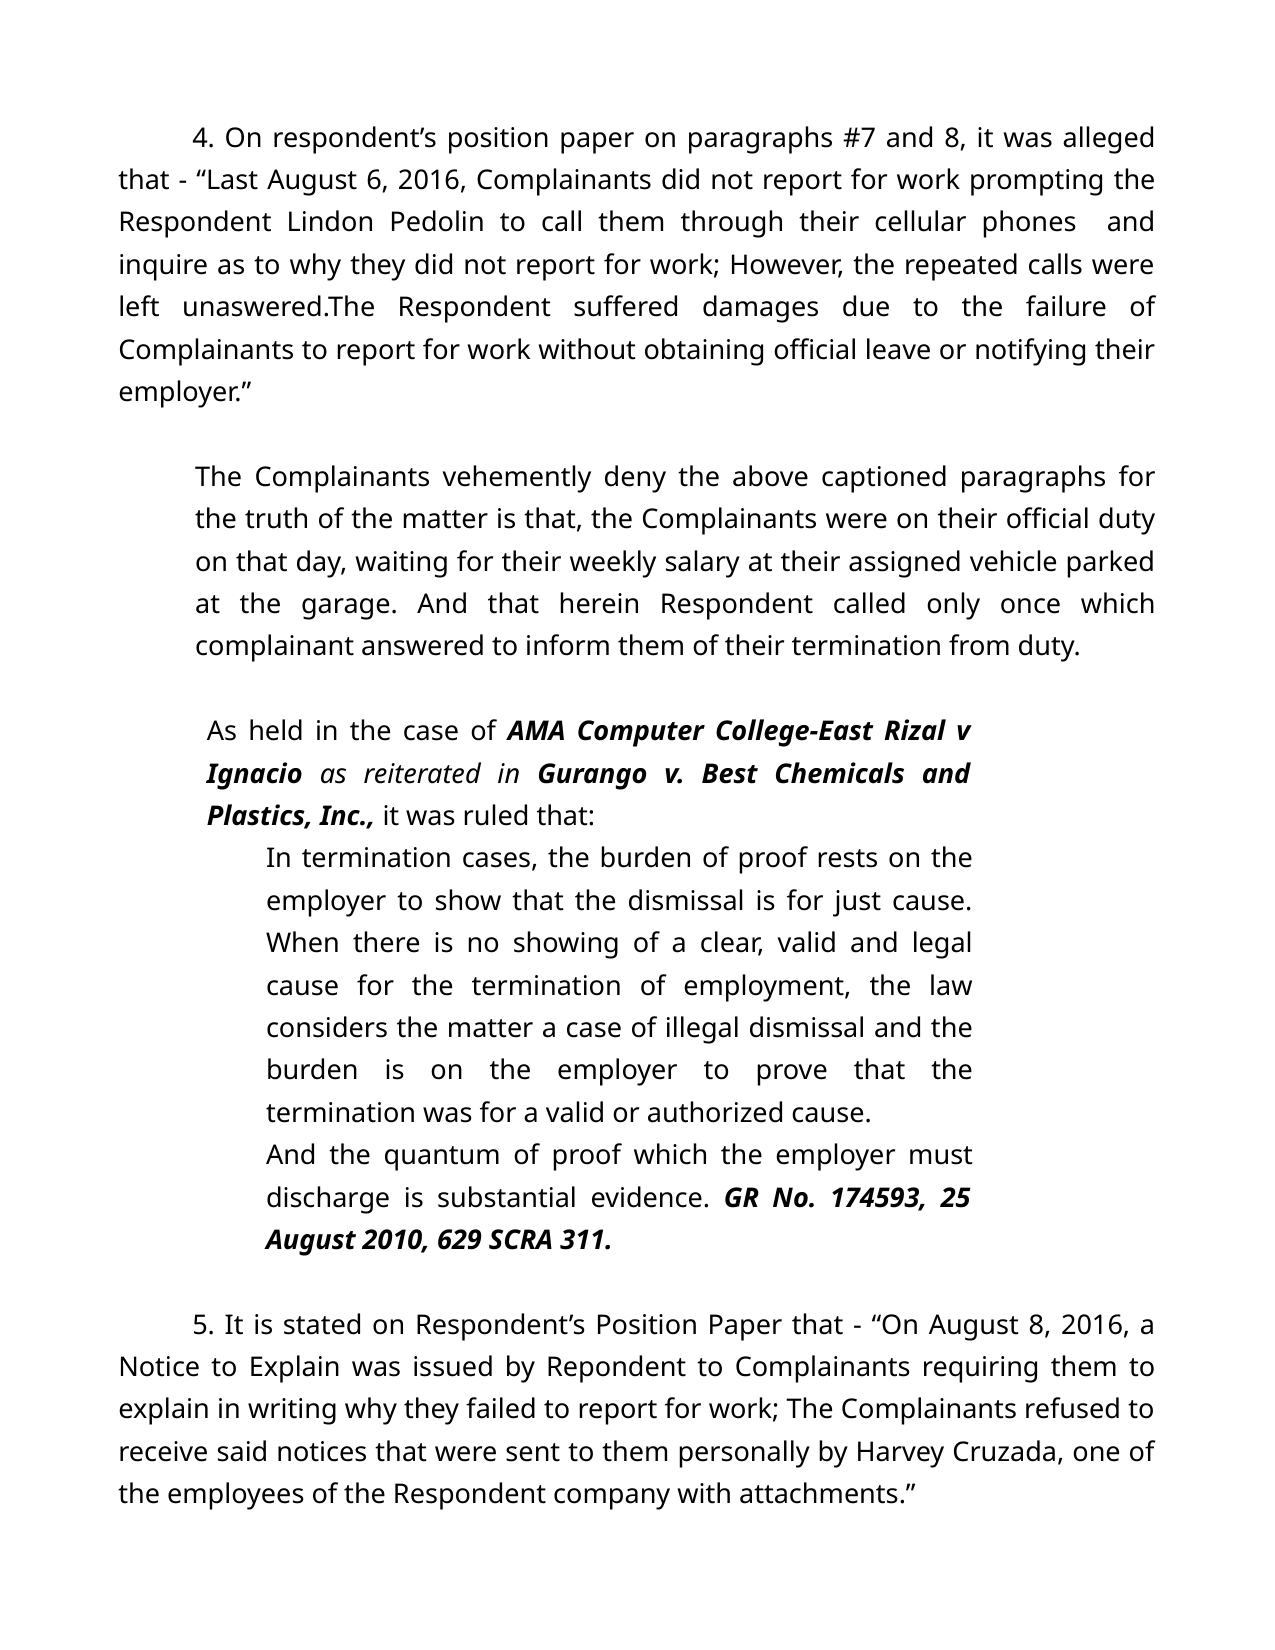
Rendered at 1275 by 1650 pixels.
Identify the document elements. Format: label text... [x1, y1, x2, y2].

text 5. It is stated on Respondent’s Position Paper that - “On August 8, 2016, a Notice to Explain was issued by Repondent to Complainants requiring them to explain in writing why they failed to report for work; The Complainants refused to receive said notices that were sent to them personally by Harvey Cruzada, one of the employees of the Respondent company with attachments.” [118, 1305, 1157, 1512]
text The Complainants vehemently deny the above captioned paragraphs for the truth of the matter is that, the Complainants were on their official duty on that day, waiting for their weekly salary at their assigned vehicle parked at the garage. And that herein Respondent called only once which complainant answered to inform them of their termination from duty. [195, 457, 1157, 664]
text In termination cases, the burden of proof rests on the employer to show that the dismissal is for just cause. When there is no showing of a clear, valid and legal cause for the termination of employment, the law considers the matter a case of illegal dismissal and the burden is on the employer to prove that the termination was for a valid or authorized cause. And the quantum of proof which the employer must discharge is substantial evidence. GR No. 174593, 25 August 2010, 629 SCRA 311. [266, 839, 973, 1257]
text As held in the case of AMA Computer College-East Rizal v Ignacio as reiterated in Gurango v. Best Chemicals and Plastics, Inc., it was ruled that: [207, 712, 973, 833]
text 4. On respondent’s position paper on paragraphs #7 and 8, it was alleged that - “Last August 6, 2016, Complainants did not report for work prompting the Respondent Lindon Pedolin to call them through their cellular phones and inquire as to why they did not report for work; However, the repeated calls were left unaswered.The Respondent suffered damages due to the failure of Complainants to report for work without obtaining official leave or notifying their employer.” [118, 118, 1157, 409]
